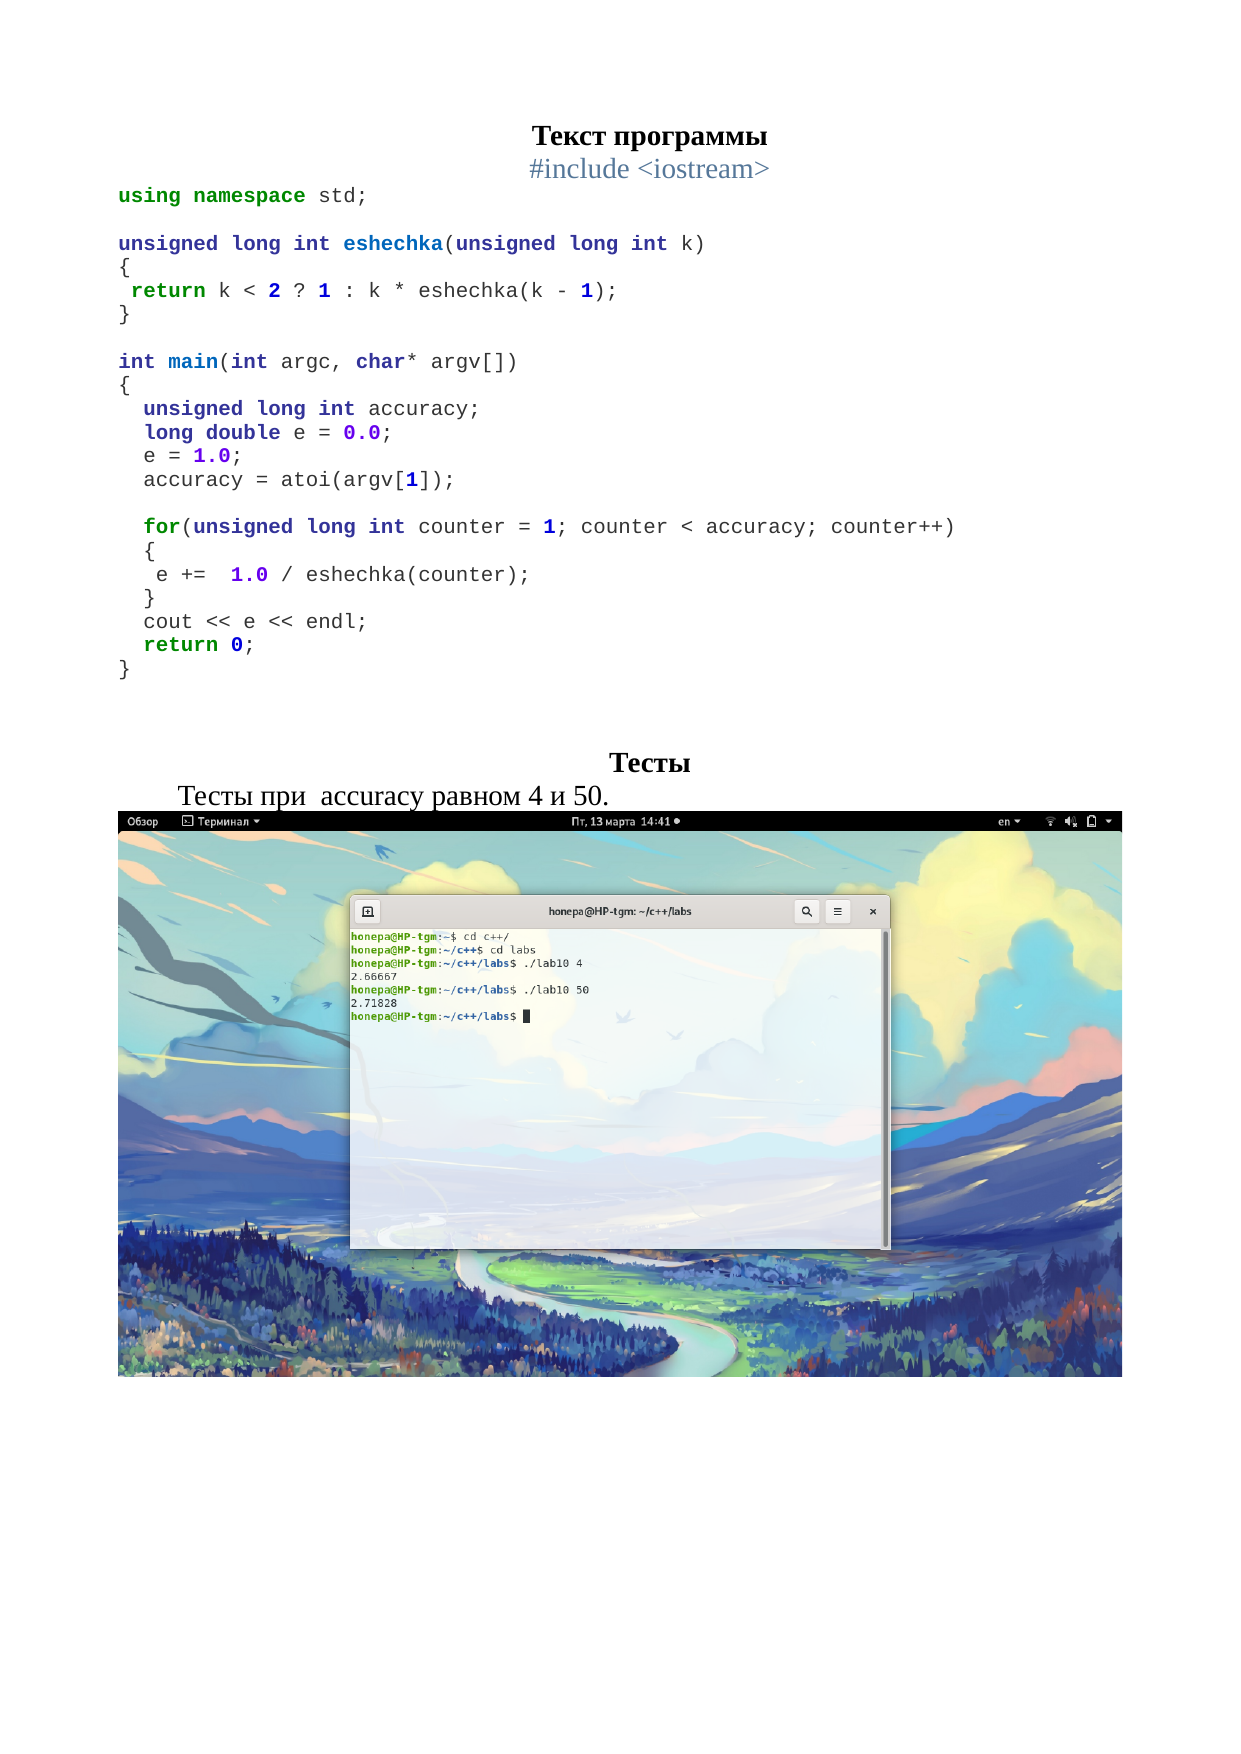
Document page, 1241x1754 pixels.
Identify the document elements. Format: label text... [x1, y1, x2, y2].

text Тесты [118, 745, 1122, 778]
text unsigned long int eshechka(unsigned long int k) [118, 232, 1122, 256]
text accuracy = atoi(argv[1]); [118, 469, 1122, 493]
picture [118, 811, 1123, 1377]
text Текст программы [118, 118, 1122, 152]
text #include <iostream> [118, 152, 1122, 185]
text Тесты при accuracy равном 4 и 50. [118, 778, 1122, 811]
text unsigned long int accuracy; [118, 398, 1122, 422]
text int main(int argc, char* argv[]) [118, 351, 1122, 374]
text } [118, 587, 1122, 611]
text } [118, 658, 1122, 682]
text return 0; [118, 634, 1122, 658]
text { [118, 374, 1122, 398]
text long double e = 0.0; [118, 422, 1122, 445]
text e += 1.0 / eshechka(counter); [118, 563, 1122, 587]
text { [118, 256, 1122, 280]
text } [118, 303, 1122, 327]
text return k < 2 ? 1 : k * eshechka(k - 1); [118, 280, 1122, 303]
text cout << e << endl; [118, 611, 1122, 634]
text for(unsigned long int counter = 1; counter < accuracy; counter++) [118, 516, 1122, 540]
text using namespace std; [118, 185, 1122, 209]
text { [118, 540, 1122, 563]
text e = 1.0; [118, 445, 1122, 469]
